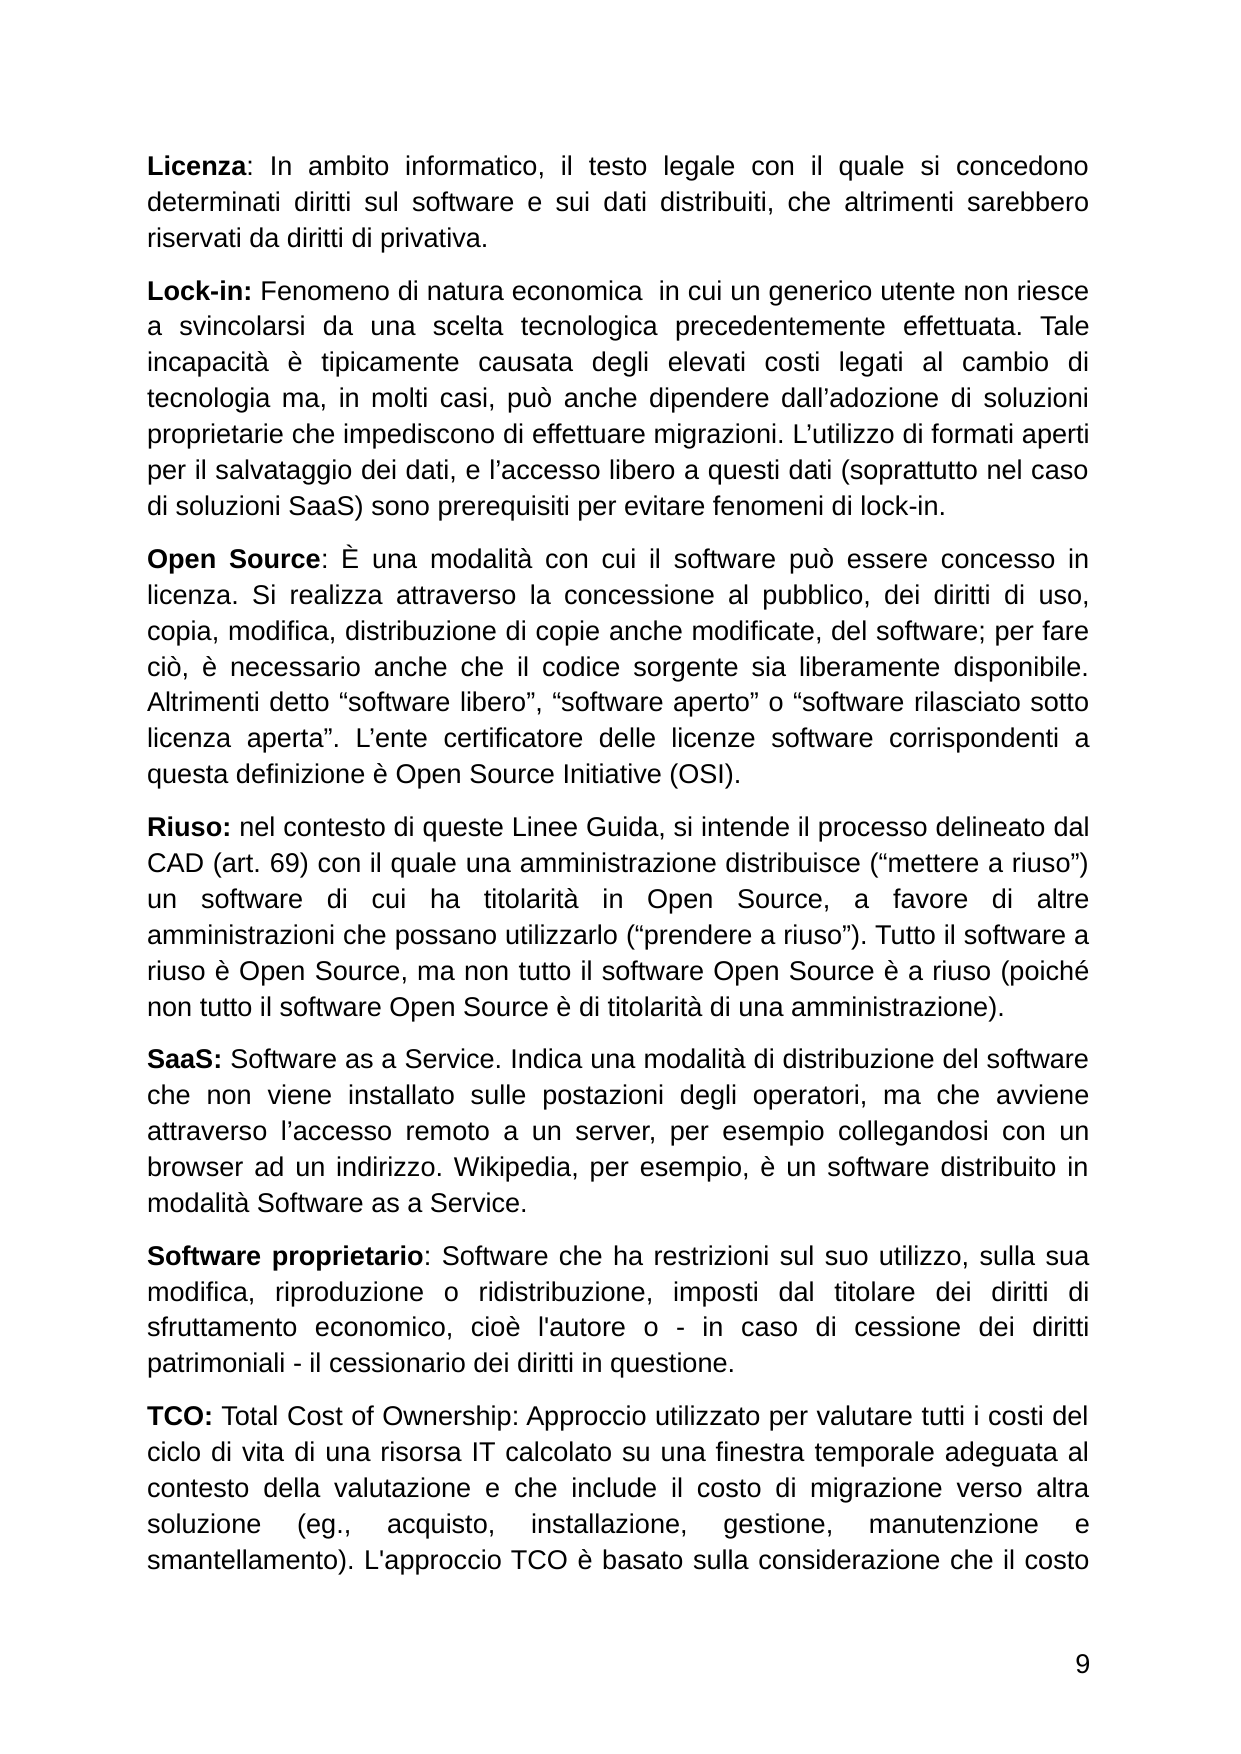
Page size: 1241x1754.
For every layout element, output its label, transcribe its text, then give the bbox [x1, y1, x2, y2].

text TCO: Total Cost of Ownership: Approccio utilizzato per valutare tutti i costi del ciclo di vita di una risorsa IT calcolato su una finestra temporale adeguata al contesto della valutazione e che include il costo di migrazione verso altra soluzione (eg., acquisto, installazione, gestione, manutenzione e smantellamento). L'approccio TCO è basato sulla considerazione che il costo [147, 1400, 1090, 1575]
text SaaS: Software as a Service. Indica una modalità di distribuzione del software che non viene installato sulle postazioni degli operatori, ma che avviene attraverso l’accesso remoto a un server, per esempio collegandosi con un browser ad un indirizzo. Wikipedia, per esempio, è un software distribuito in modalità Software as a Service. [147, 1043, 1090, 1218]
text Licenza: In ambito informatico, il testo legale con il quale si concedono determinati diritti sul software e sui dati distribuiti, che altrimenti sarebbero riservati da diritti di privativa. [147, 150, 1090, 253]
text Open Source: È una modalità con cui il software può essere concesso in licenza. Si realizza attraverso la concessione al pubblico, dei diritti di uso, copia, modifica, distribuzione di copie anche modificate, del software; per fare ciò, è necessario anche che il codice sorgente sia liberamente disponibile. Altrimenti detto “software libero”, “software aperto” o “software rilasciato sotto licenza aperta”. L’ente certificatore delle licenze software corrispondenti a questa definizione è Open Source Initiative (OSI). [147, 543, 1090, 789]
text Software proprietario: Software che ha restrizioni sul suo utilizzo, sulla sua modifica, riproduzione o ridistribuzione, imposti dal titolare dei diritti di sfruttamento economico, cioè l'autore o - in caso di cessione dei diritti patrimoniali - il cessionario dei diritti in questione. [147, 1239, 1090, 1379]
text Riuso: nel contesto di queste Linee Guida, si intende il processo delineato dal CAD (art. 69) con il quale una amministrazione distribuisce (“mettere a riuso”) un software di cui ha titolarità in Open Source, a favore di altre amministrazioni che possano utilizzarlo (“prendere a riuso”). Tutto il software a riuso è Open Source, ma non tutto il software Open Source è a riuso (poiché non tutto il software Open Source è di titolarità di una amministrazione). [147, 811, 1090, 1022]
text Lock-in: Fenomeno di natura economica in cui un generico utente non riesce a svincolarsi da una scelta tecnologica precedentemente effettuata. Tale incapacità è tipicamente causata degli elevati costi legati al cambio di tecnologia ma, in molti casi, può anche dipendere dall’adozione di soluzioni proprietarie che impediscono di effettuare migrazioni. L’utilizzo di formati aperti per il salvataggio dei dati, e l’accesso libero a questi dati (soprattutto nel caso di soluzioni SaaS) sono prerequisiti per evitare fenomeni di lock-in. [147, 274, 1090, 521]
